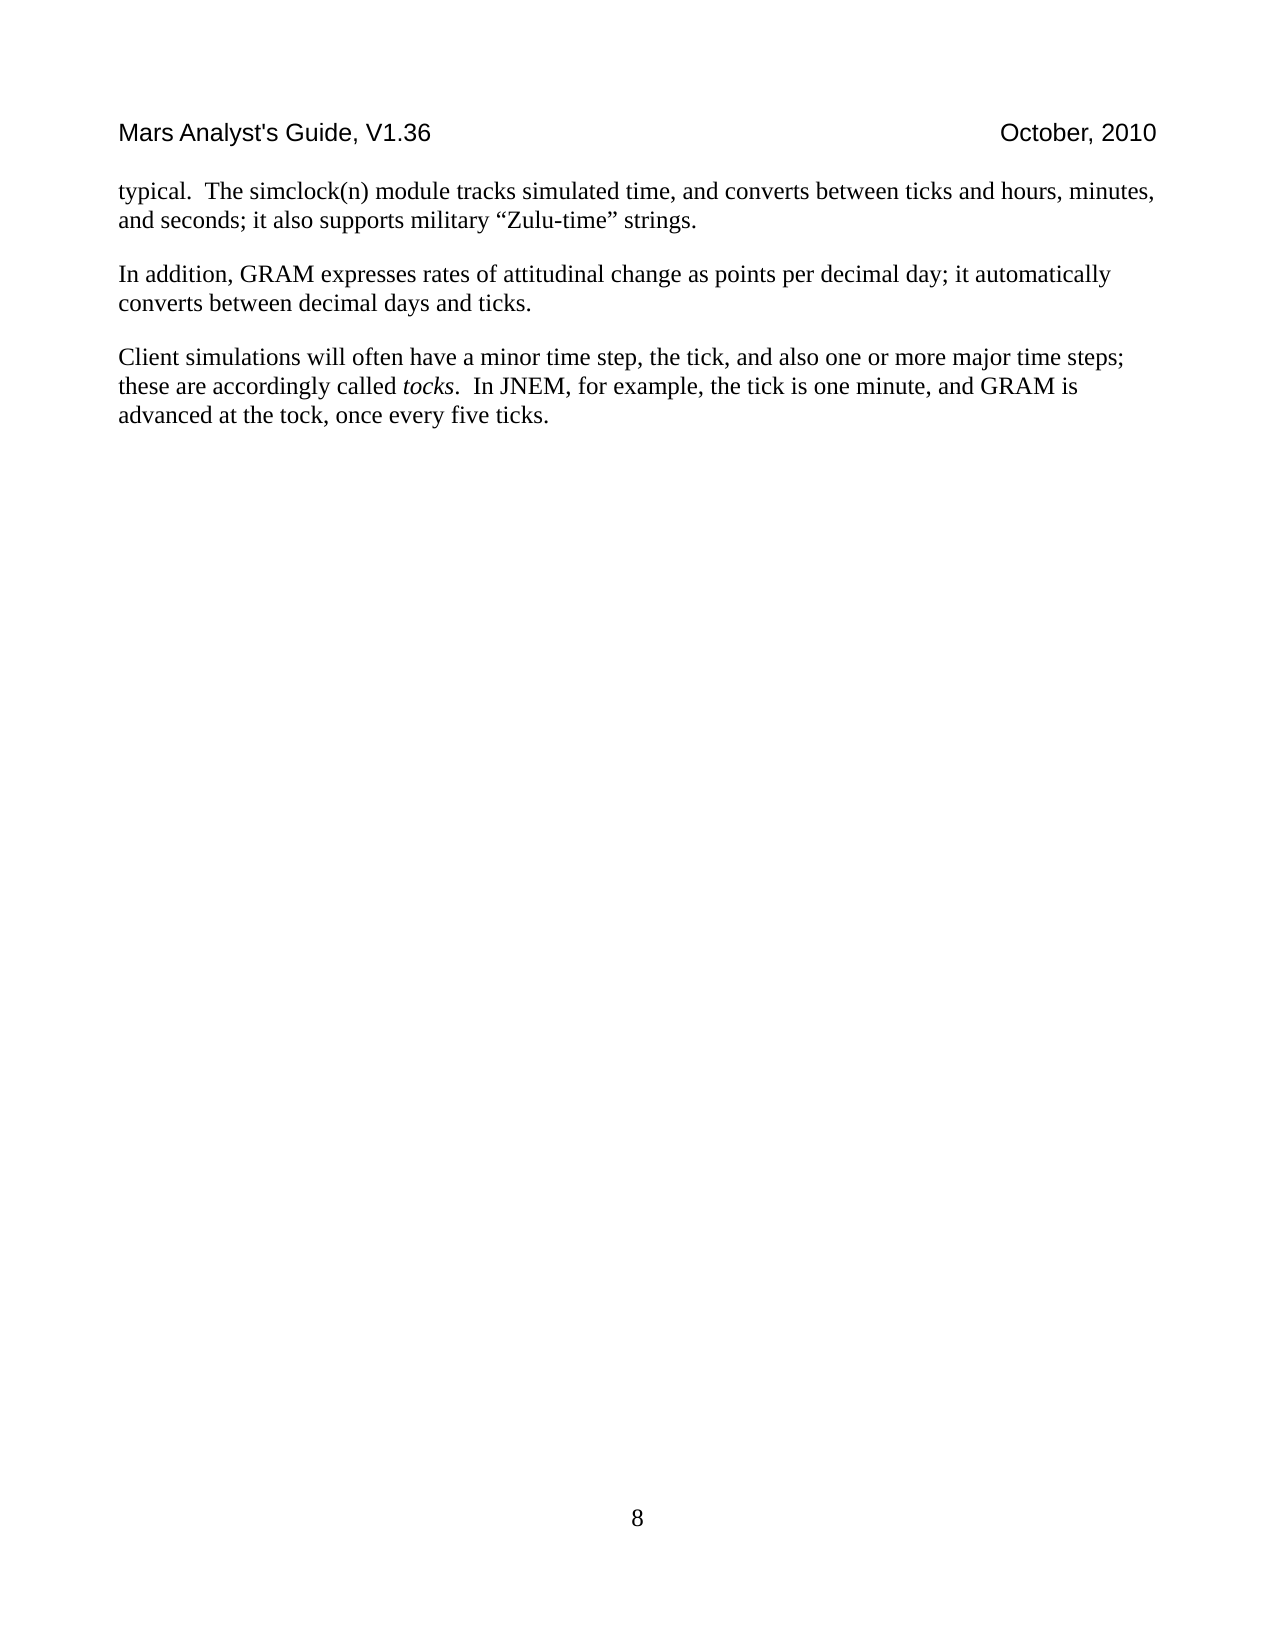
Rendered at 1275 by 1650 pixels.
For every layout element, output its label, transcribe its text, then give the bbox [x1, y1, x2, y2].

text Client simulations will often have a minor time step, the tick, and also one or more major time steps; these are accordingly called tocks. In JNEM, for example, the tick is one minute, and GRAM is advanced at the tock, once every five ticks. [118, 342, 1157, 429]
text In addition, GRAM expresses rates of attitudinal change as points per decimal day; it automatically converts between decimal days and ticks. [118, 259, 1157, 317]
text typical. The simclock(n) module tracks simulated time, and converts between ticks and hours, minutes, and seconds; it also supports military “Zulu-time” strings. [118, 176, 1157, 234]
